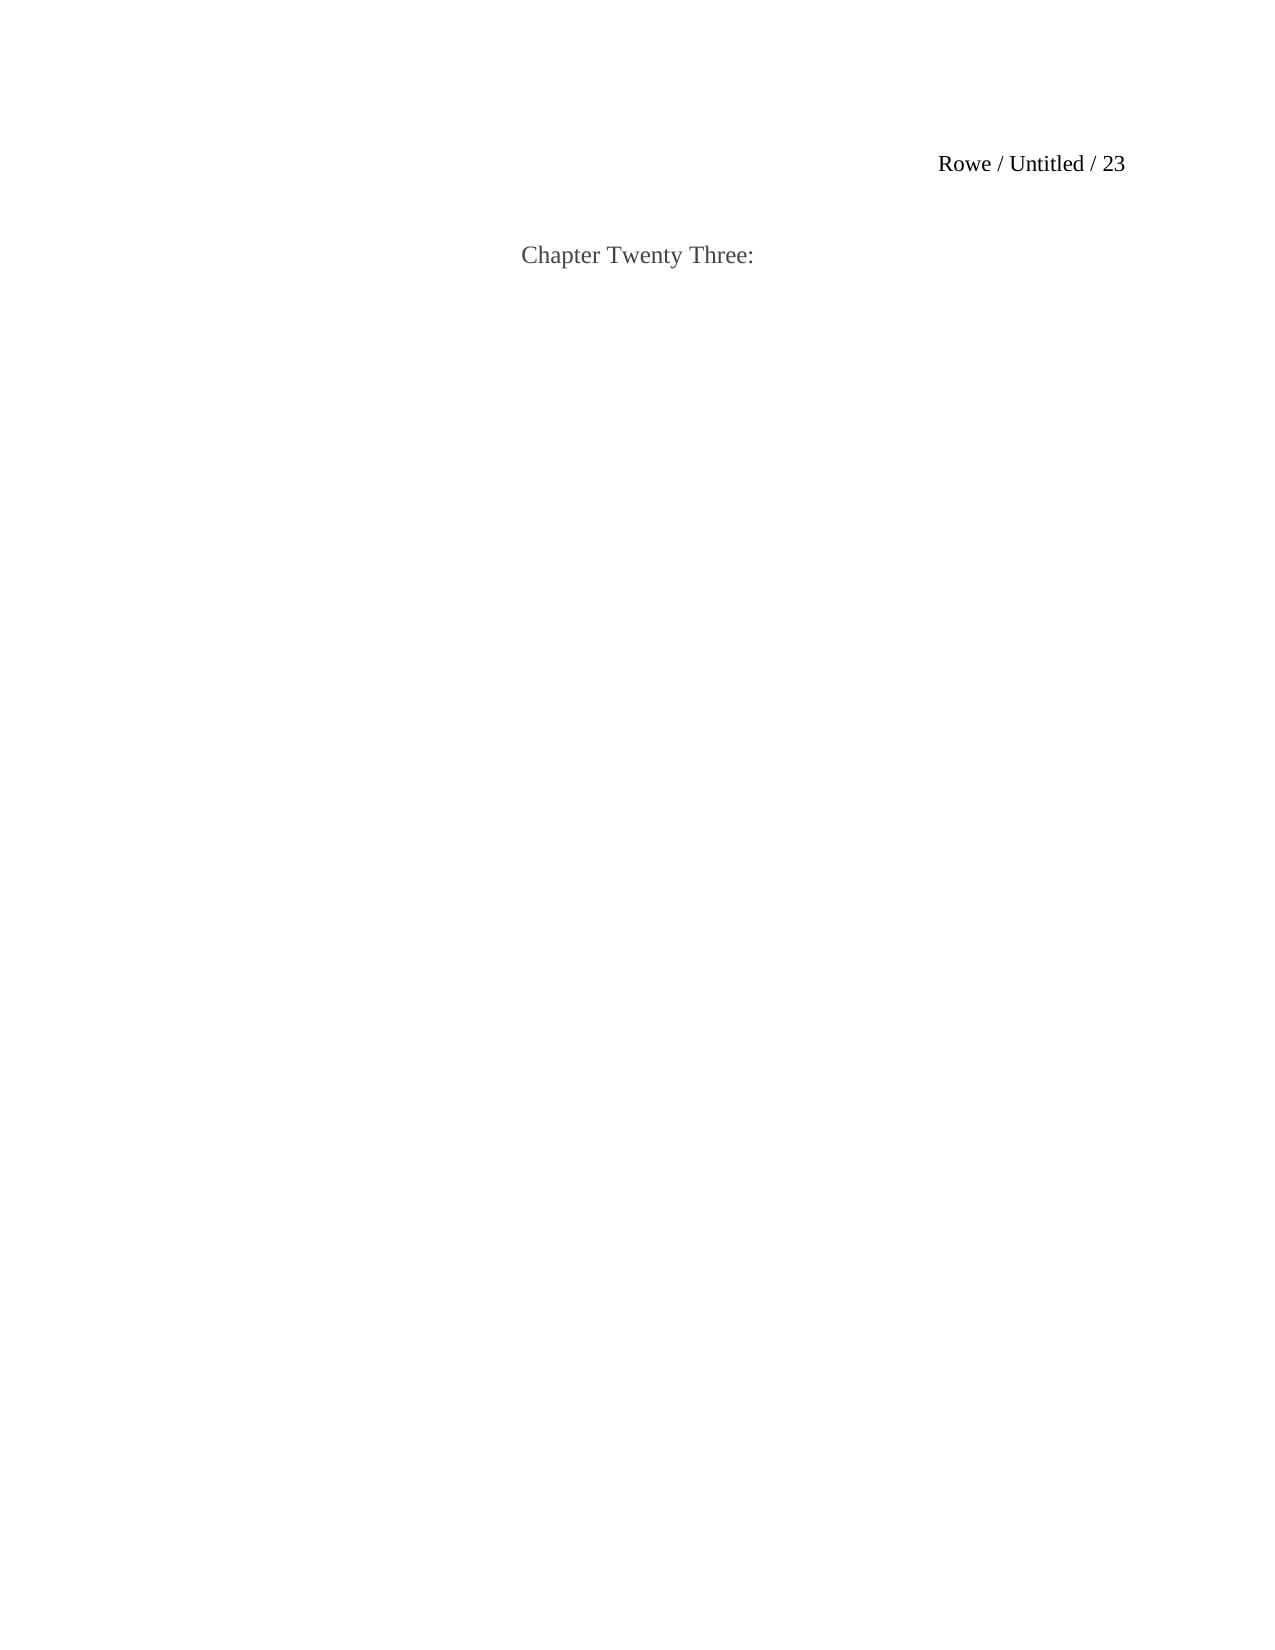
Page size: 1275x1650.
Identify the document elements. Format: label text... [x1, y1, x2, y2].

subtitle Chapter Twenty Three: [150, 240, 1125, 268]
